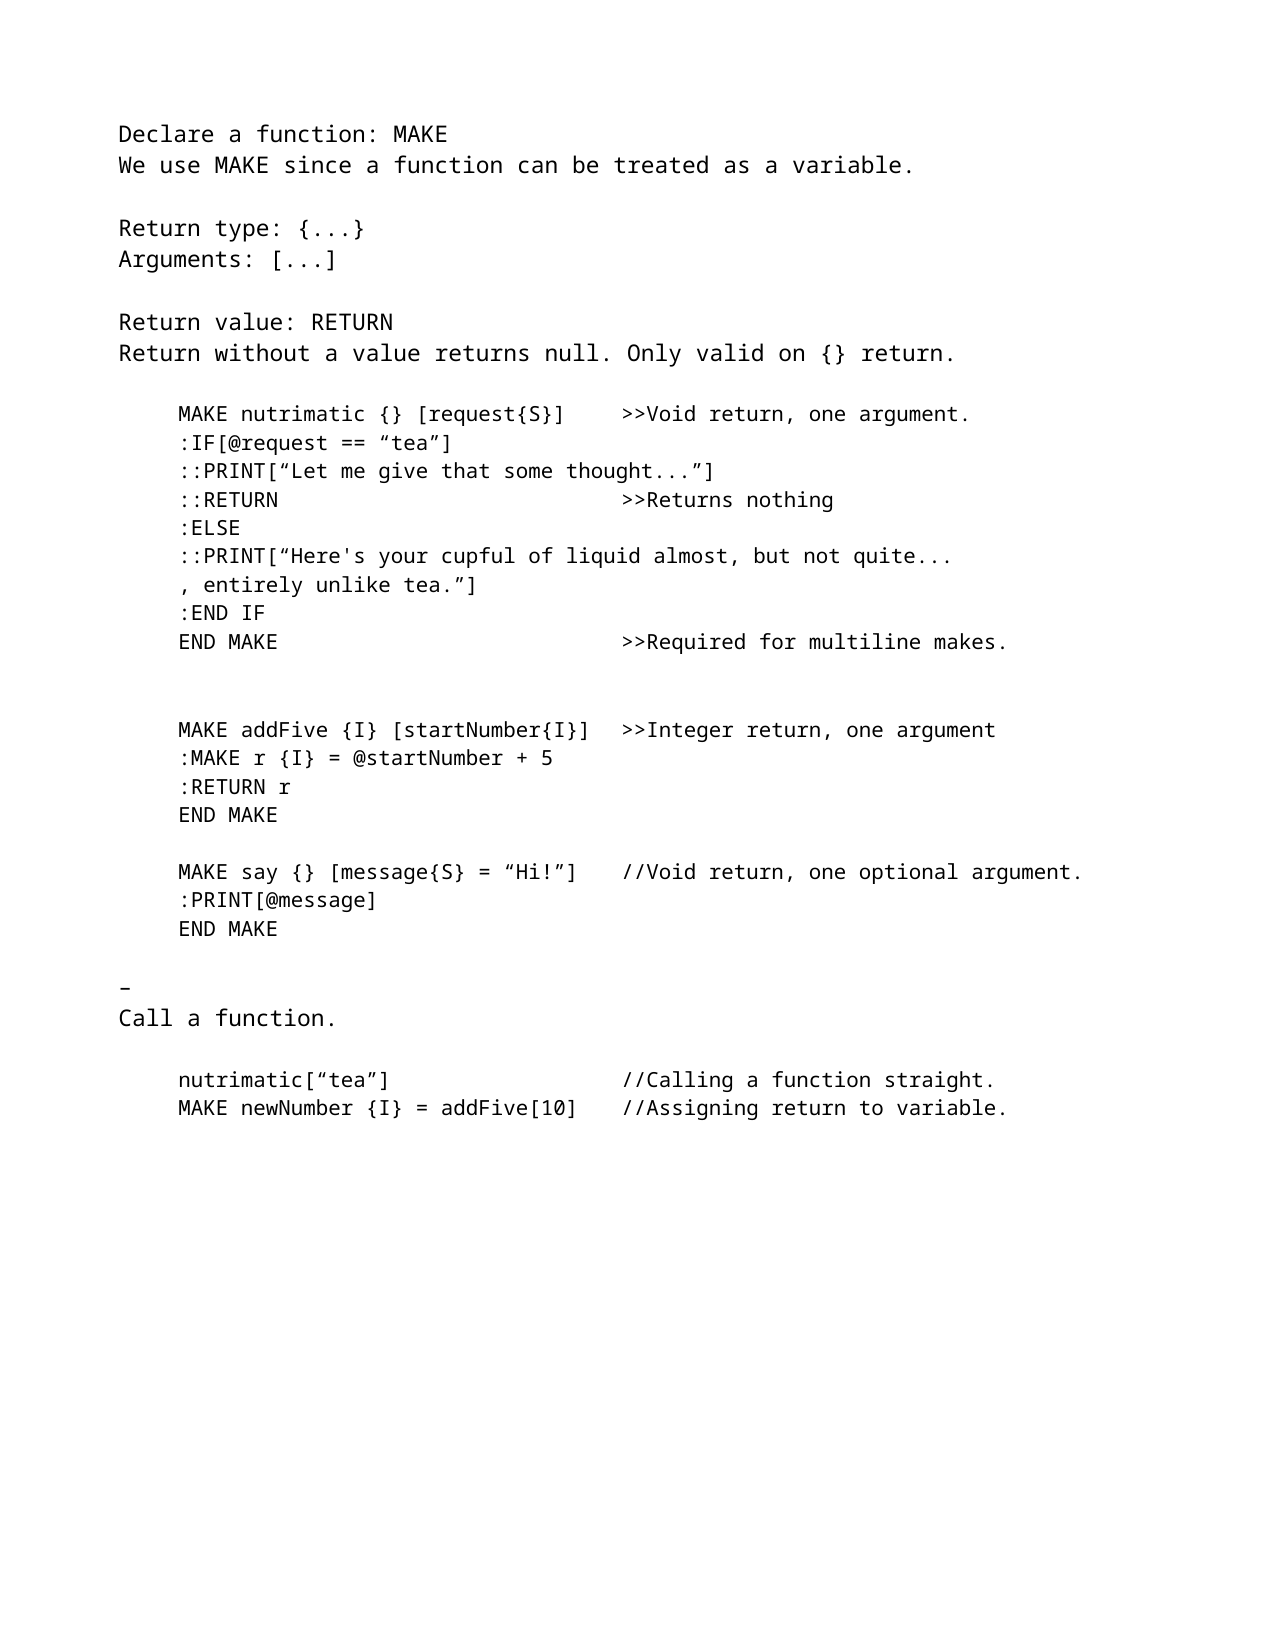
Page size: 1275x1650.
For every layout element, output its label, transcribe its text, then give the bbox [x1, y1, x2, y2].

text END MAKE >>Required for multiline makes. [178, 627, 1097, 655]
text We use MAKE since a function can be treated as a variable. [118, 149, 1157, 181]
text Return value: RETURN [118, 306, 1157, 337]
text :IF[@request == “tea”] [178, 428, 1097, 456]
text END MAKE [178, 800, 1097, 829]
text – [118, 971, 1157, 1002]
text , entirely unlike tea.”] [178, 570, 1097, 598]
text :ELSE [178, 513, 1097, 542]
text ::PRINT[“Here's your cupful of liquid almost, but not quite... [178, 542, 1097, 570]
text nutrimatic[“tea”] //Calling a function straight. [178, 1065, 1097, 1093]
text :RETURN r [178, 772, 1097, 800]
text ::RETURN >>Returns nothing [178, 485, 1097, 513]
text Return without a value returns null. Only valid on {} return. [118, 337, 1157, 368]
text END MAKE [178, 914, 1097, 942]
text ::PRINT[“Let me give that some thought...”] [178, 456, 1097, 485]
text MAKE addFive {I} [startNumber{I}] >>Integer return, one argument [178, 715, 1097, 743]
text MAKE nutrimatic {} [request{S}] >>Void return, one argument. [178, 399, 1097, 428]
text Return type: {...} [118, 212, 1157, 243]
text Call a function. [118, 1002, 1157, 1033]
text Arguments: [...] [118, 243, 1157, 274]
text :END IF [178, 598, 1097, 627]
text MAKE newNumber {I} = addFive[10] //Assigning return to variable. [178, 1093, 1097, 1122]
text Declare a function: MAKE [118, 118, 1157, 149]
text MAKE say {} [message{S} = “Hi!”] //Void return, one optional argument. [178, 857, 1097, 886]
text :MAKE r {I} = @startNumber + 5 [178, 743, 1097, 772]
text :PRINT[@message] [178, 886, 1097, 914]
